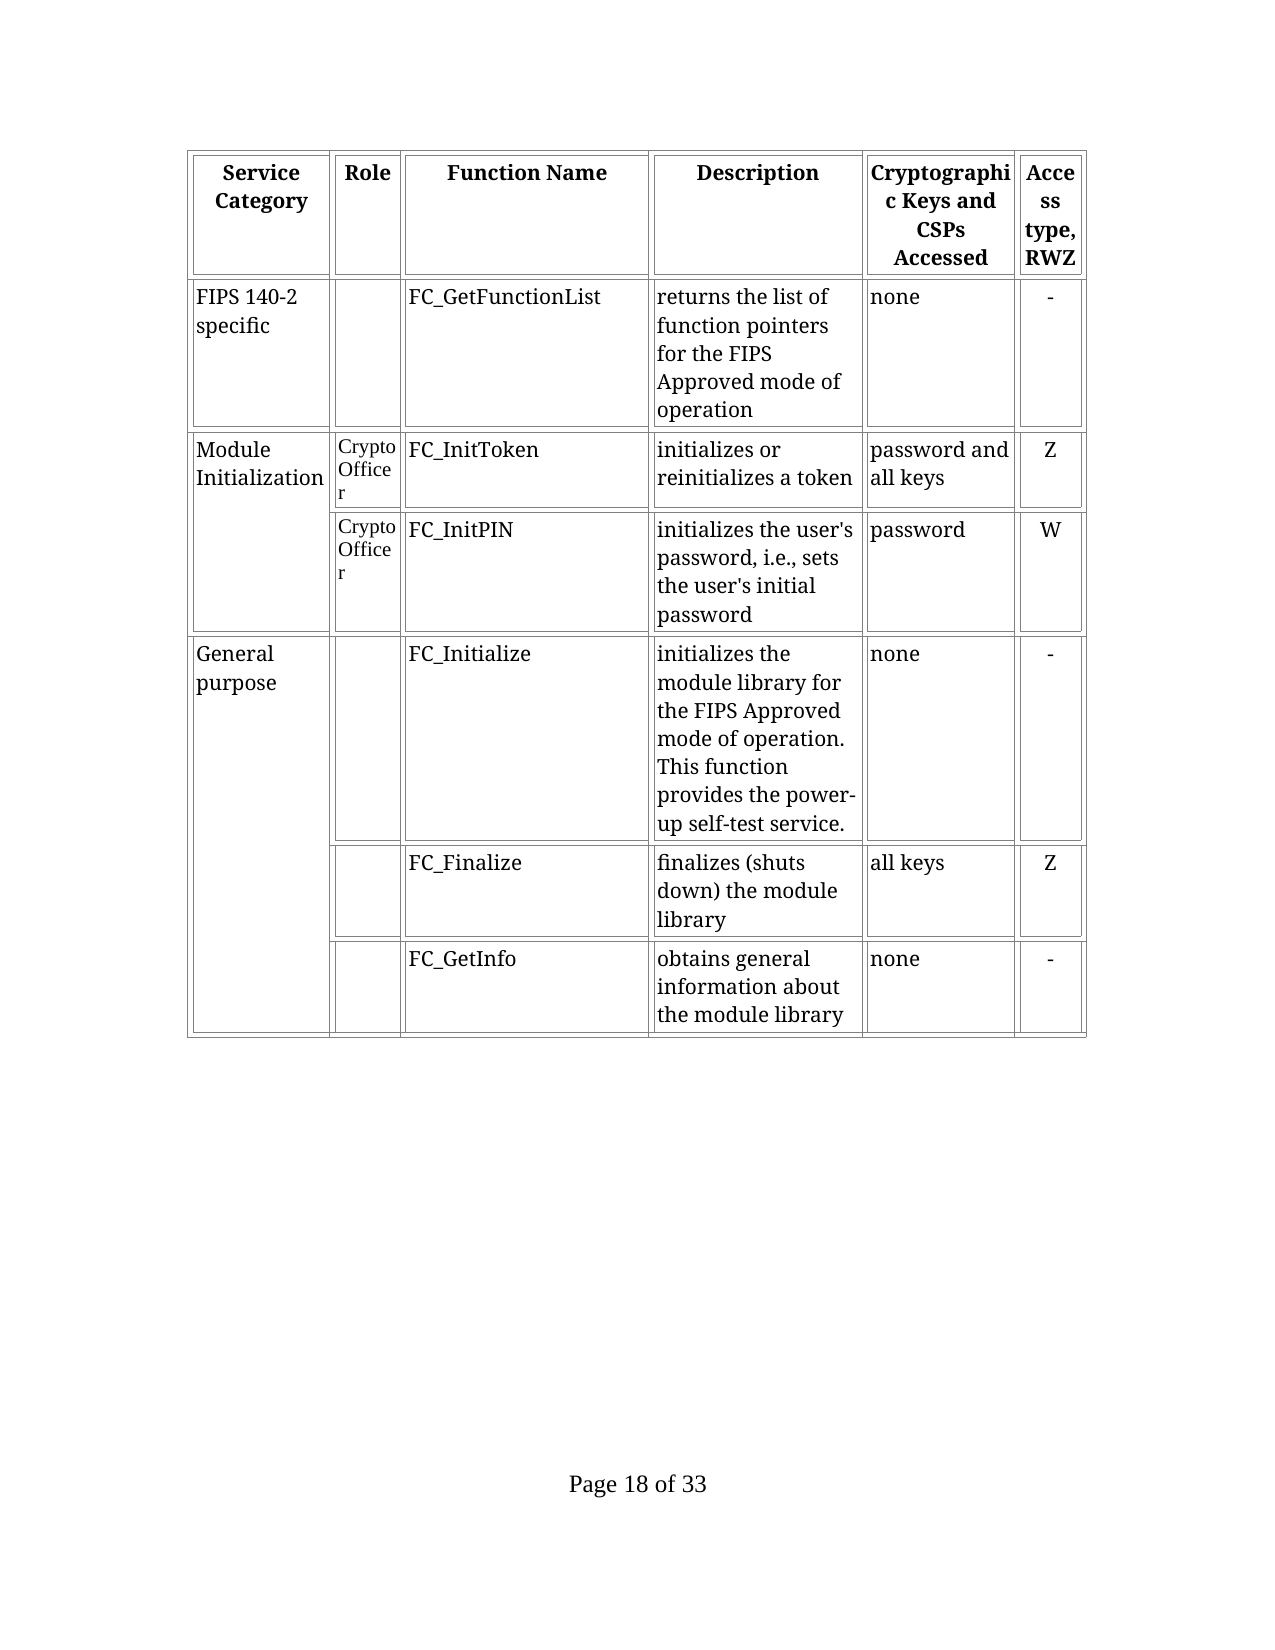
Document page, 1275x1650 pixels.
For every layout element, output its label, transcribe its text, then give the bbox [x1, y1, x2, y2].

table_cell - [1082, 942, 1086, 1032]
table_header Access type, RWZ [1015, 151, 1086, 279]
table_cell [336, 846, 400, 936]
table_header [336, 637, 400, 840]
table_header - [1015, 637, 1086, 845]
table_cell all keys [863, 846, 1014, 941]
table_header Role [330, 151, 400, 279]
table_cell FC_Finalize [401, 846, 648, 941]
table_header Z [1015, 433, 1086, 512]
table_cell Crypto Officer [330, 513, 400, 636]
table_cell FC_GetFunctionList [401, 280, 648, 432]
table_cell [401, 942, 405, 1032]
table_cell [401, 1033, 648, 1037]
table_cell - [1015, 280, 1086, 432]
table_cell [336, 280, 400, 426]
table_header FC_InitToken [401, 433, 648, 512]
table_cell General purpose [188, 637, 329, 1037]
table_cell FIPS 140-2 specific [188, 280, 329, 432]
table_cell FC_GetInfo [406, 942, 648, 1032]
table_header Function Name [401, 151, 648, 279]
table_cell finalizes (shuts down) the module library [649, 846, 862, 941]
table_header Cryptographic Keys and CSPs Accessed [863, 151, 1014, 279]
table_cell initializes the user's password, i.e., sets the user's initial password [649, 513, 862, 636]
table_cell returns the list of function pointers for the FIPS Approved mode of operation [649, 280, 862, 432]
table_cell none [868, 942, 1014, 1032]
table_cell [336, 942, 400, 1032]
table_header [330, 637, 400, 845]
table_cell [863, 1033, 1014, 1037]
table_cell [330, 1033, 400, 1037]
table_cell none [863, 280, 1014, 432]
table_header initializes the module library for the FIPS Approved mode of operation. This function provides the power-up self-test service. [649, 637, 862, 845]
table_header initializes or reinitializes a token [649, 433, 862, 512]
table_cell [330, 280, 400, 432]
table_cell W [1015, 513, 1086, 636]
table_cell Z [1015, 846, 1086, 941]
table_cell - [1021, 280, 1081, 426]
table_header FC_Initialize [401, 637, 648, 845]
table_cell [330, 846, 400, 941]
table_cell [863, 942, 867, 1032]
table_cell - [1015, 1033, 1086, 1037]
table_cell FC_InitPIN [401, 513, 648, 636]
table_cell password [863, 513, 1014, 636]
table_header Service Category [188, 151, 329, 279]
table_cell - [1015, 942, 1020, 1032]
table_header password and all keys [863, 433, 1014, 512]
table_header Crypto Officer [330, 433, 400, 512]
table_cell obtains general information about the module library [655, 942, 862, 1032]
table_cell [330, 942, 335, 1032]
table_header none [863, 637, 1014, 845]
table_cell Module Initialization [188, 433, 329, 636]
table_header Description [649, 151, 862, 279]
table_cell - [1021, 942, 1081, 1032]
